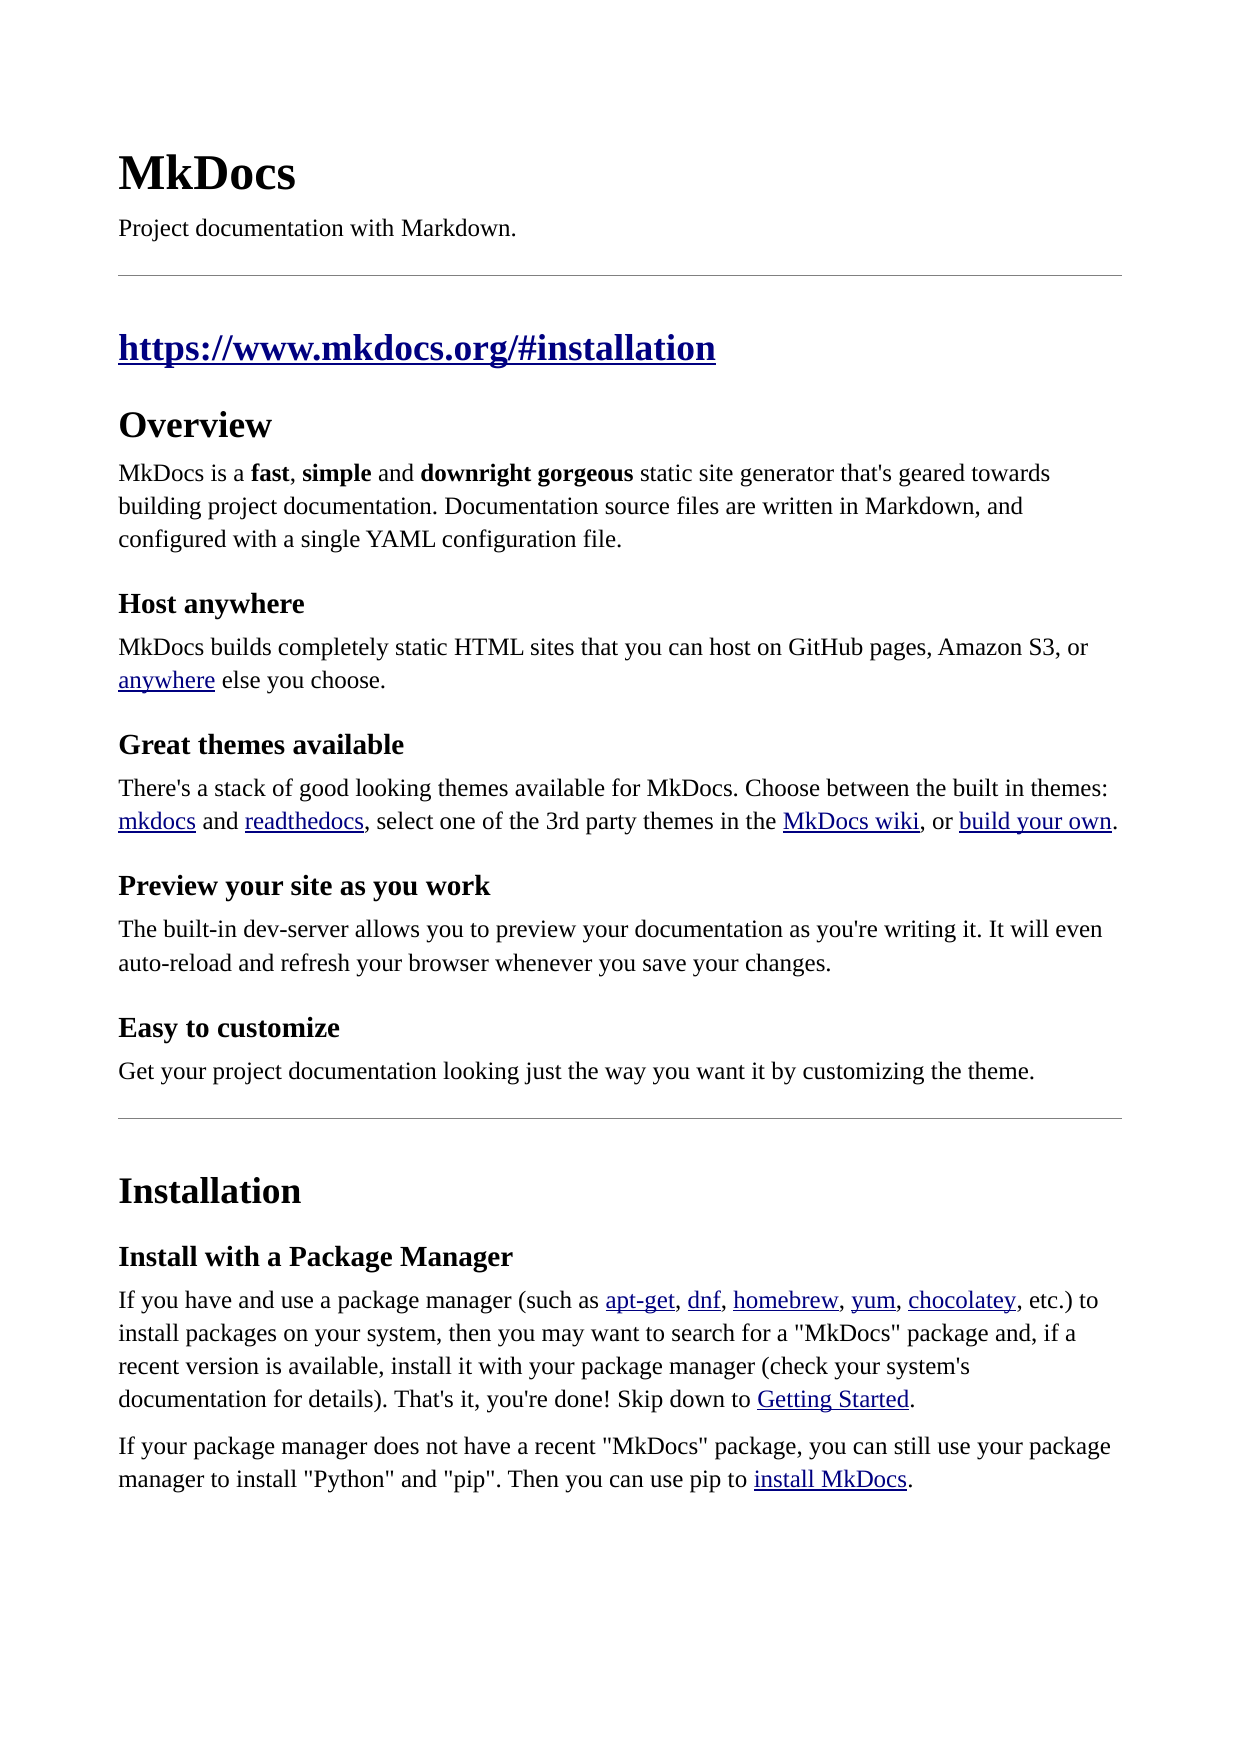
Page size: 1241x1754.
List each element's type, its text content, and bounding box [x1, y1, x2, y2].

text The built-in dev-server allows you to preview your documentation as you're writing it. It will even auto-reload and refresh your browser whenever you save your changes. [118, 914, 1122, 976]
subtitle https://www.mkdocs.org/#installation [118, 326, 1122, 369]
subtitle Host anywhere [118, 586, 1122, 619]
text There's a stack of good looking themes available for MkDocs. Choose between the built in themes: mkdocs and readthedocs, select one of the 3rd party themes in the MkDocs wiki, or build your own. [118, 773, 1122, 835]
text If you have and use a package manager (such as apt-get, dnf, homebrew, yum, chocolatey, etc.) to install packages on your system, then you may want to search for a "MkDocs" package and, if a recent version is available, install it with your package manager (check your system's documentation for details). That's it, you're done! Skip down to Getting Started. [118, 1285, 1122, 1412]
text MkDocs is a fast, simple and downright gorgeous static site generator that's geared towards building project documentation. Documentation source files are written in Markdown, and configured with a single YAML configuration file. [118, 458, 1122, 553]
text Project documentation with Markdown. [118, 213, 1122, 242]
subtitle Overview [118, 402, 1122, 445]
text Get your project documentation looking just the way you want it by customizing the theme. [118, 1056, 1122, 1084]
subtitle Great themes available [118, 727, 1122, 761]
text MkDocs builds completely static HTML sites that you can host on GitHub pages, Amazon S3, or anywhere else you choose. [118, 632, 1122, 694]
subtitle Preview your site as you work [118, 868, 1122, 902]
subtitle Installation [118, 1168, 1122, 1212]
text If your package manager does not have a recent "MkDocs" package, you can still use your package manager to install "Python" and "pip". Then you can use pip to install MkDocs. [118, 1431, 1122, 1493]
subtitle Easy to customize [118, 1010, 1122, 1043]
subtitle Install with a Package Manager [118, 1239, 1122, 1272]
subtitle MkDocs [118, 143, 1122, 201]
